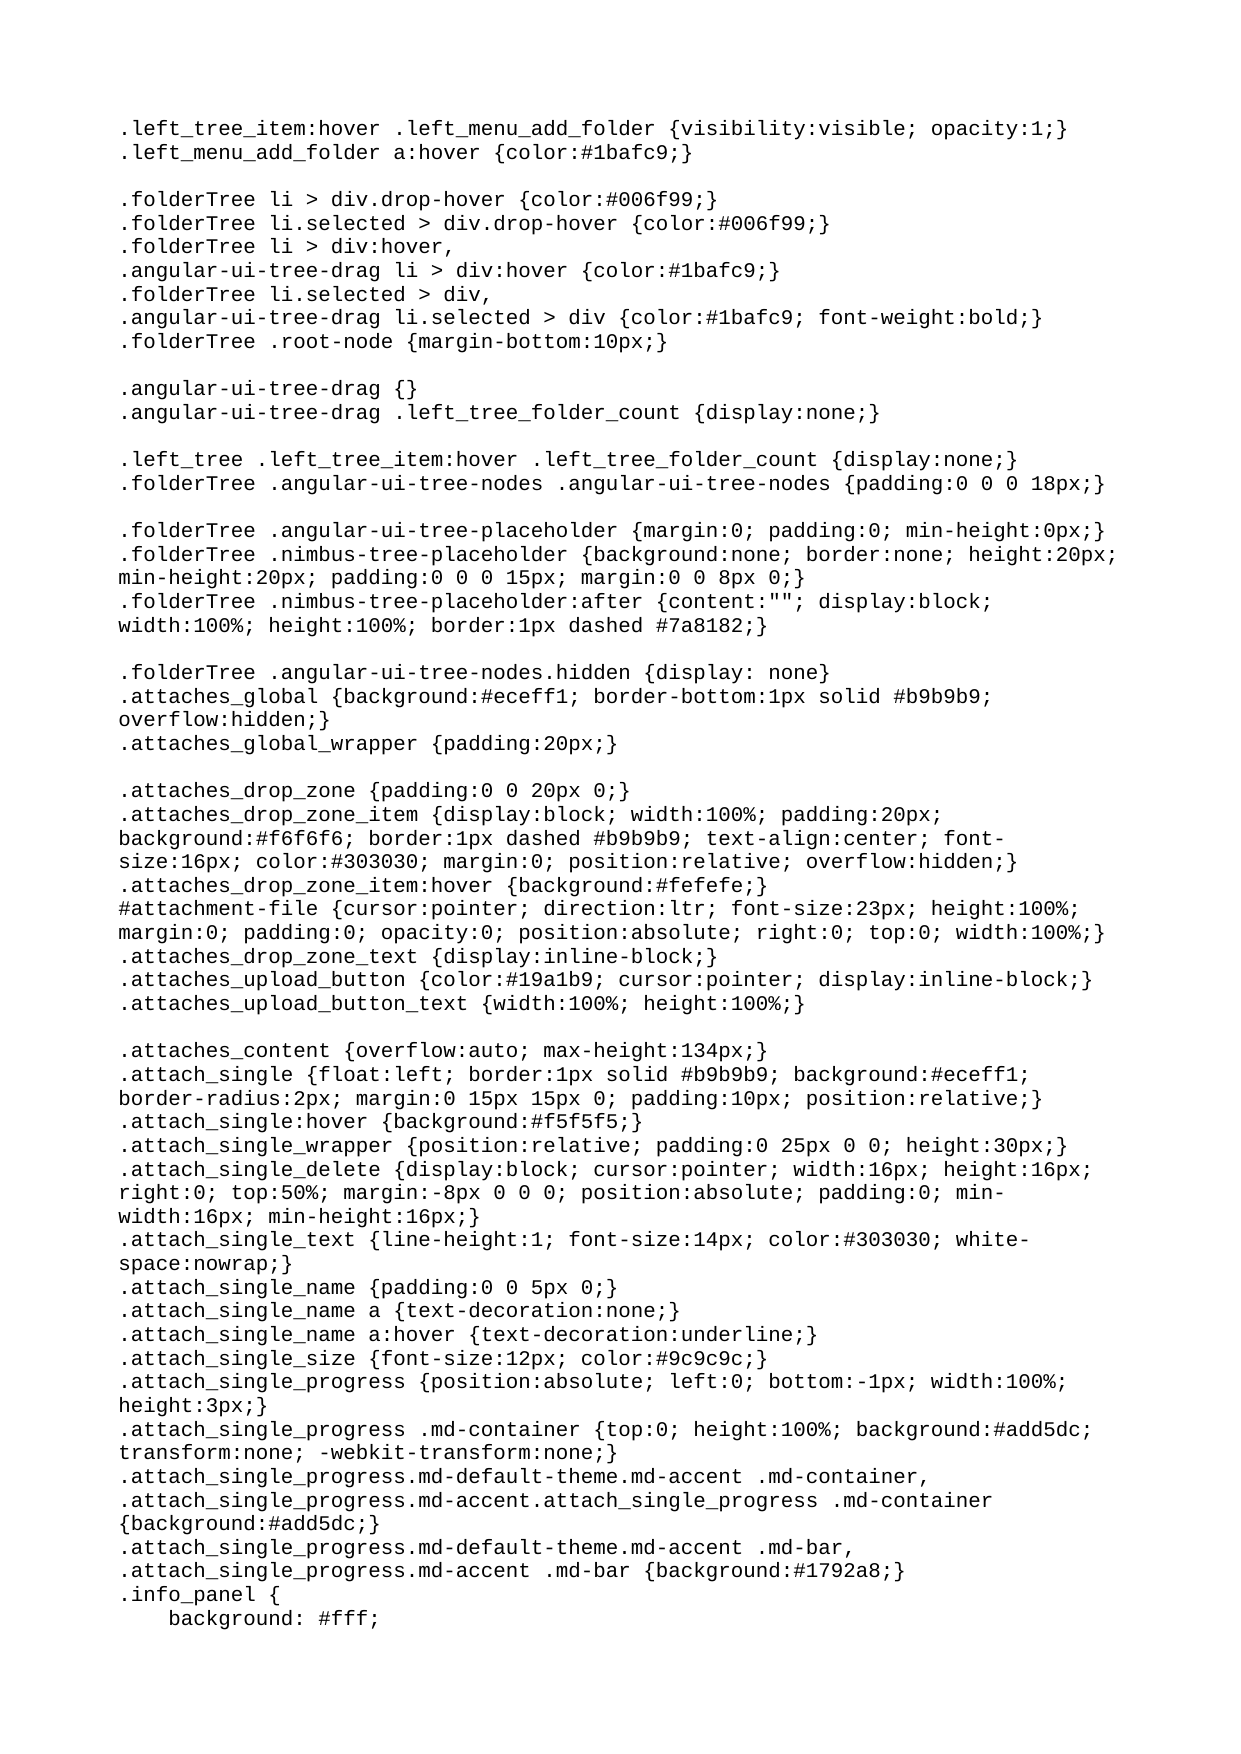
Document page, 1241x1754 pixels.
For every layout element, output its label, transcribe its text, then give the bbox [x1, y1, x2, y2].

text .attaches_upload_button {color:#19a1b9; cursor:pointer; display:inline-block;} [118, 969, 1122, 993]
text #attachment-file {cursor:pointer; direction:ltr; font-size:23px; height:100%; margin:0; padding:0; opacity:0; position:absolute; right:0; top:0; width:100%;} [118, 898, 1122, 946]
text .folderTree .root-node {margin-bottom:10px;} [118, 331, 1122, 354]
text .attaches_drop_zone_text {display:inline-block;} [118, 946, 1122, 969]
text .left_tree .left_tree_item:hover .left_tree_folder_count {display:none;} [118, 449, 1122, 473]
text .attach_single:hover {background:#f5f5f5;} [118, 1111, 1122, 1135]
text .folderTree .nimbus-tree-placeholder {background:none; border:none; height:20px; min-height:20px; padding:0 0 0 15px; margin:0 0 8px 0;} [118, 544, 1122, 591]
text .attach_single_progress.md-accent.attach_single_progress .md-container {background:#add5dc;} [118, 1489, 1122, 1537]
text .folderTree .angular-ui-tree-nodes .angular-ui-tree-nodes {padding:0 0 0 18px;} [118, 473, 1122, 496]
text .attach_single {float:left; border:1px solid #b9b9b9; background:#eceff1; border-radius:2px; margin:0 15px 15px 0; padding:10px; position:relative;} [118, 1064, 1122, 1111]
text .attach_single_wrapper {position:relative; padding:0 25px 0 0; height:30px;} [118, 1135, 1122, 1158]
text .angular-ui-tree-drag {} [118, 378, 1122, 402]
text .attach_single_name {padding:0 0 5px 0;} [118, 1277, 1122, 1300]
text .info_panel { [118, 1584, 1122, 1608]
text .attaches_drop_zone_item {display:block; width:100%; padding:20px; background:#f6f6f6; border:1px dashed #b9b9b9; text-align:center; font-size:16px; color:#303030; margin:0; position:relative; overflow:hidden;} [118, 804, 1122, 875]
text .angular-ui-tree-drag li > div:hover {color:#1bafc9;} [118, 260, 1122, 284]
text .attach_single_name a:hover {text-decoration:underline;} [118, 1324, 1122, 1348]
text .left_tree_item:hover .left_menu_add_folder {visibility:visible; opacity:1;} [118, 118, 1122, 142]
text .attach_single_delete {display:block; cursor:pointer; width:16px; height:16px; right:0; top:50%; margin:-8px 0 0 0; position:absolute; padding:0; min-width:16px; min-height:16px;} [118, 1158, 1122, 1229]
text .attach_single_size {font-size:12px; color:#9c9c9c;} [118, 1348, 1122, 1371]
text .attaches_content {overflow:auto; max-height:134px;} [118, 1040, 1122, 1064]
text .folderTree .nimbus-tree-placeholder:after {content:""; display:block; width:100%; height:100%; border:1px dashed #7a8182;} [118, 591, 1122, 638]
text .angular-ui-tree-drag .left_tree_folder_count {display:none;} [118, 402, 1122, 426]
text .attach_single_progress .md-container {top:0; height:100%; background:#add5dc; transform:none; -webkit-transform:none;} [118, 1419, 1122, 1466]
text .angular-ui-tree-drag li.selected > div {color:#1bafc9; font-weight:bold;} [118, 307, 1122, 331]
text .folderTree li.selected > div.drop-hover {color:#006f99;} [118, 213, 1122, 236]
text .attaches_global_wrapper {padding:20px;} [118, 733, 1122, 757]
text .attach_single_progress.md-accent .md-bar {background:#1792a8;} [118, 1561, 1122, 1584]
text .attaches_drop_zone {padding:0 0 20px 0;} [118, 780, 1122, 804]
text .attach_single_progress {position:absolute; left:0; bottom:-1px; width:100%; height:3px;} [118, 1371, 1122, 1419]
text background: #fff; [118, 1608, 1122, 1631]
text .folderTree .angular-ui-tree-nodes.hidden {display: none} [118, 662, 1122, 686]
text .attaches_drop_zone_item:hover {background:#fefefe;} [118, 875, 1122, 898]
text .folderTree li.selected > div, [118, 284, 1122, 307]
text .attach_single_name a {text-decoration:none;} [118, 1300, 1122, 1324]
text .folderTree .angular-ui-tree-placeholder {margin:0; padding:0; min-height:0px;} [118, 520, 1122, 544]
text .attach_single_progress.md-default-theme.md-accent .md-container, [118, 1466, 1122, 1489]
text .folderTree li > div.drop-hover {color:#006f99;} [118, 189, 1122, 213]
text .attaches_global {background:#eceff1; border-bottom:1px solid #b9b9b9; overflow:hidden;} [118, 686, 1122, 733]
text .attach_single_text {line-height:1; font-size:14px; color:#303030; white-space:nowrap;} [118, 1229, 1122, 1277]
text .left_menu_add_folder a:hover {color:#1bafc9;} [118, 142, 1122, 165]
text .attaches_upload_button_text {width:100%; height:100%;} [118, 993, 1122, 1017]
text .folderTree li > div:hover, [118, 236, 1122, 260]
text .attach_single_progress.md-default-theme.md-accent .md-bar, [118, 1537, 1122, 1561]
